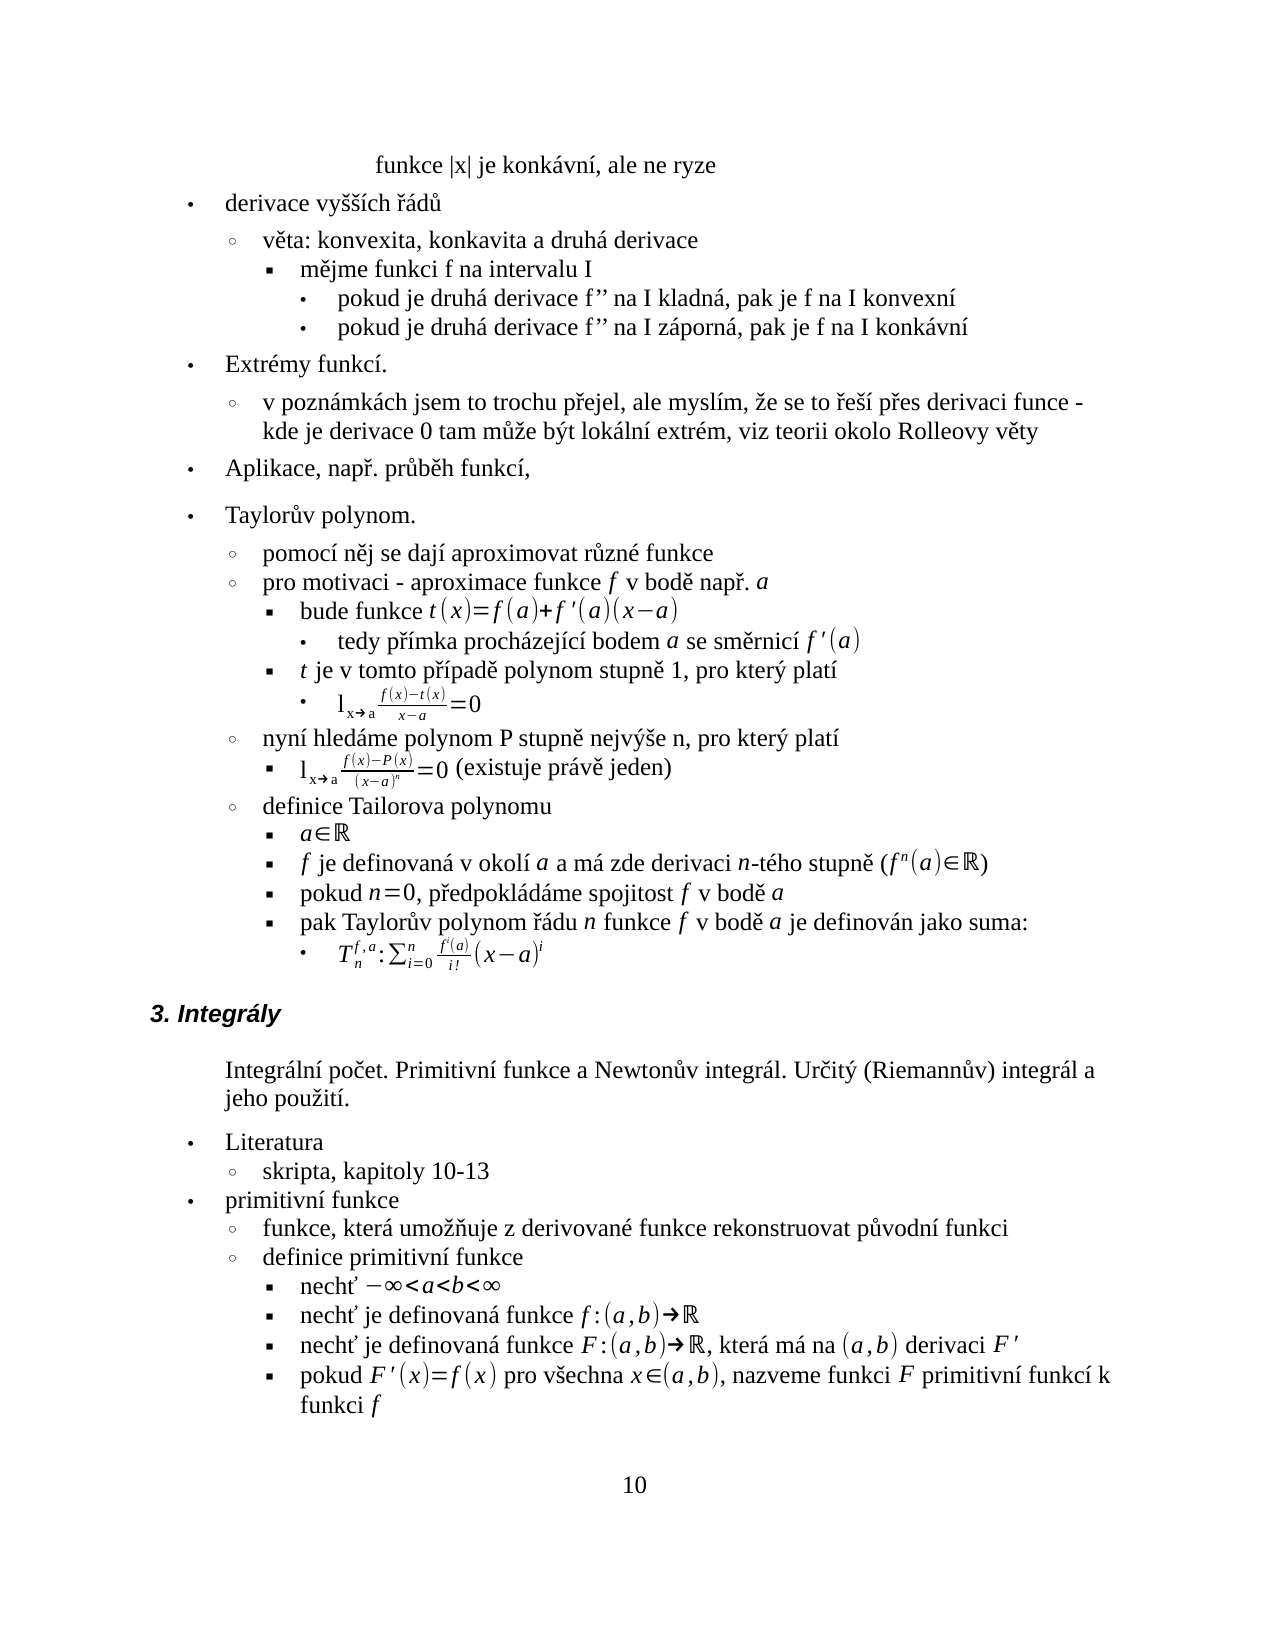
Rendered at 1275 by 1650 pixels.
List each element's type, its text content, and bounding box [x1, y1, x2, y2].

list - funkce |x| je konkávní, ale ne ryze [337, 150, 1125, 179]
list nechť je definovaná funkce [262, 1300, 1125, 1330]
text Integrální počet. Primitivní funkce a Newtonův integrál. Určitý (Riemannův) integrál a jeho použití. [225, 1055, 1125, 1112]
list derivace vyšších řádů [187, 188, 1125, 216]
list pak Taylorův polynom řádu funkce v bodě je definován jako suma: [262, 907, 1125, 936]
list definice primitivní funkce [225, 1242, 1125, 1271]
list (existuje právě jeden) [262, 752, 1125, 791]
list nyní hledáme polynom P stupně nejvýše n, pro který platí [225, 723, 1125, 752]
list Literatura [187, 1127, 1125, 1156]
subtitle 3. Integrály [150, 999, 1125, 1027]
list je v tomto případě polynom stupně 1, pro který platí [262, 655, 1125, 686]
list pokud je druhá derivace f’’ na I kladná, pak je f na I konvexní [300, 283, 1125, 312]
list pokud pro všechna , nazveme funkci primitivní funkcí k funkci [262, 1360, 1125, 1418]
list Taylorův polynom. [187, 500, 1125, 529]
list věta: konvexita, konkavita a druhá derivace [225, 225, 1125, 254]
list nechť je definovaná funkce , která má na derivaci [262, 1330, 1125, 1360]
list pomocí něj se dají aproximovat různé funkce [225, 538, 1125, 567]
list Extrémy funkcí. [187, 349, 1125, 378]
list bude funkce [262, 595, 1125, 625]
list pokud je druhá derivace f’’ na I záporná, pak je f na I konkávní [300, 312, 1125, 340]
list v poznámkách jsem to trochu přejel, ale myslím, že se to řeší přes derivaci funce - kde je derivace 0 tam může být lokální extrém, viz teorii okolo Rolleovy věty [225, 387, 1125, 444]
list funkce, která umožňuje z derivované funkce rekonstruovat původní funkci [225, 1213, 1125, 1242]
list primitivní funkce [187, 1185, 1125, 1213]
list nechť [262, 1271, 1125, 1300]
list skripta, kapitoly 10-13 [225, 1156, 1125, 1185]
list Aplikace, např. průběh funkcí, [187, 453, 1125, 482]
list pro motivaci - aproximace funkce v bodě např. [225, 567, 1125, 595]
list definice Tailorova polynomu [225, 791, 1125, 819]
list pokud , předpokládáme spojitost v bodě [262, 878, 1125, 907]
list je definovaná v okolí a má zde derivaci -tého stupně () [262, 847, 1125, 878]
list mějme funkci f na intervalu I [262, 254, 1125, 283]
list tedy přímka procházející bodem se směrnicí [300, 625, 1125, 655]
